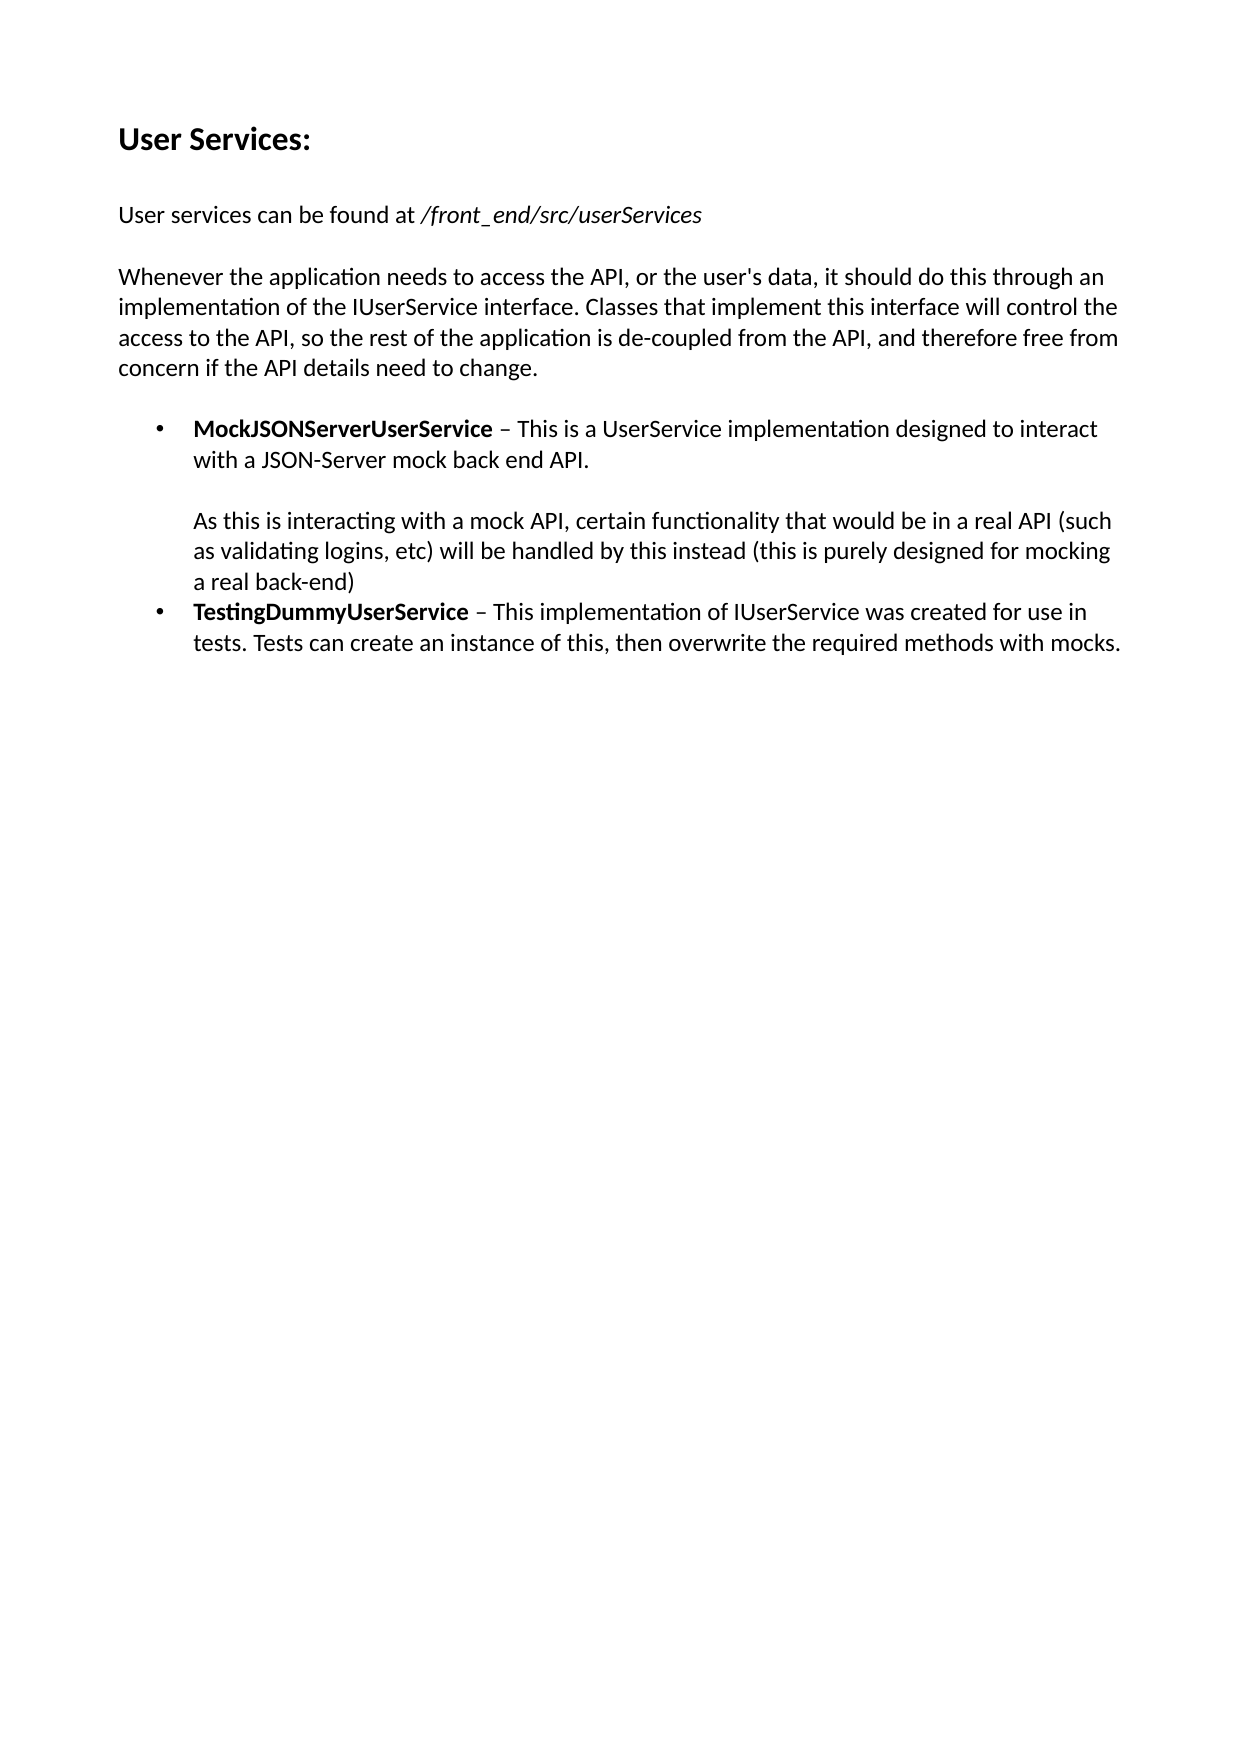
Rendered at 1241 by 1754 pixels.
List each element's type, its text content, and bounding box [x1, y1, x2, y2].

list TestingDummyUserService – This implementation of IUserService was created for use in tests. Tests can create an instance of this, then overwrite the required methods with mocks. [156, 596, 1122, 657]
text Whenever the application needs to access the API, or the user's data, it should do this through an implementation of the IUserService interface. Classes that implement this interface will control the access to the API, so the rest of the application is de-coupled from the API, and therefore free from concern if the API details need to change. [118, 261, 1122, 383]
text User Services: [118, 118, 1122, 159]
list As this is interacting with a mock API, certain functionality that would be in a real API (such as validating logins, etc) will be handled by this instead (this is purely designed for mocking a real back-end) [156, 505, 1122, 596]
text User services can be found at /front_end/src/userServices [118, 199, 1122, 230]
list MockJSONServerUserService – This is a UserService implementation designed to interact with a JSON-Server mock back end API. [156, 413, 1122, 474]
